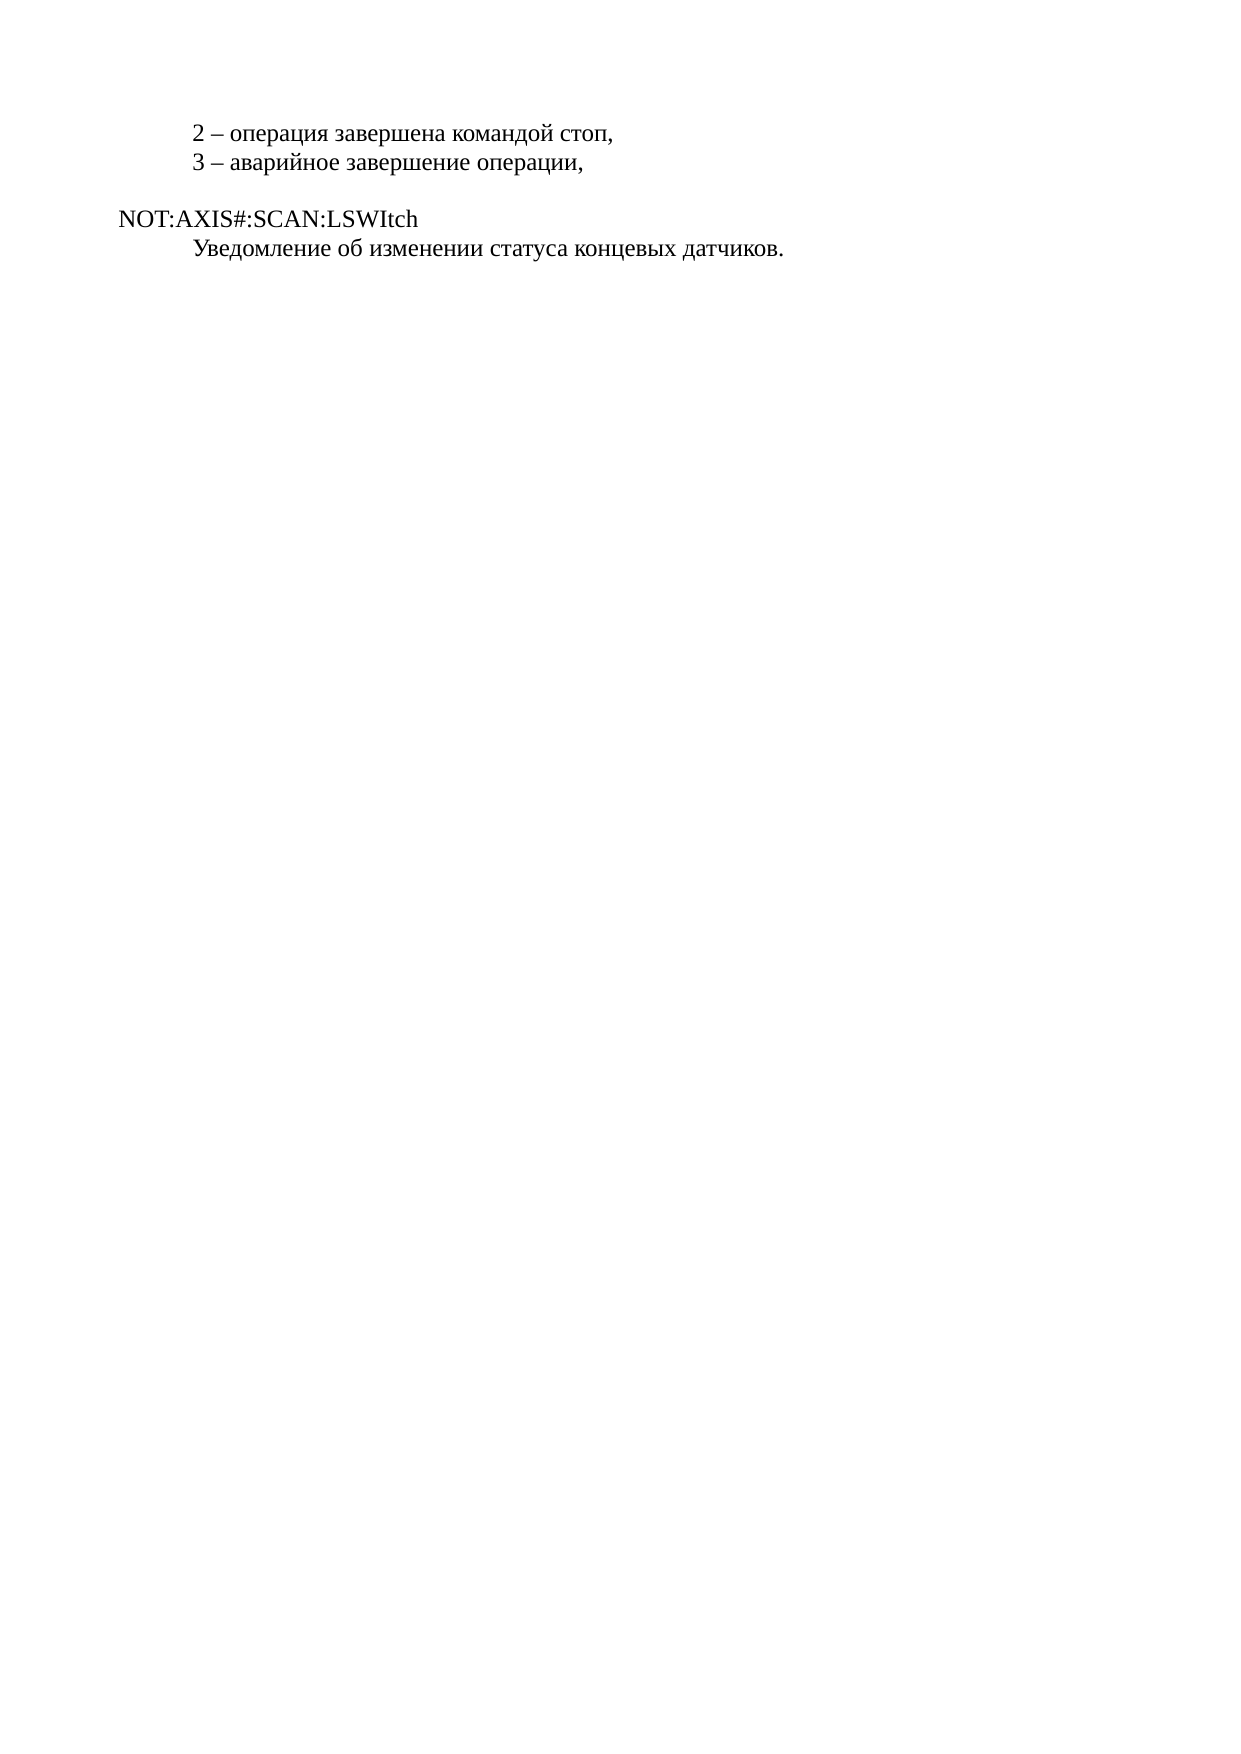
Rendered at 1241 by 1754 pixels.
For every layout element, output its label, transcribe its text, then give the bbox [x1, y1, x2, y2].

text 2 – операция завершена командой стоп, [118, 118, 1122, 147]
text Уведомление об изменении статуса концевых датчиков. [118, 233, 1122, 262]
text 3 – аварийное завершение операции, [118, 147, 1122, 176]
text NOT:AXIS#:SCAN:LSWItch [118, 204, 1122, 233]
